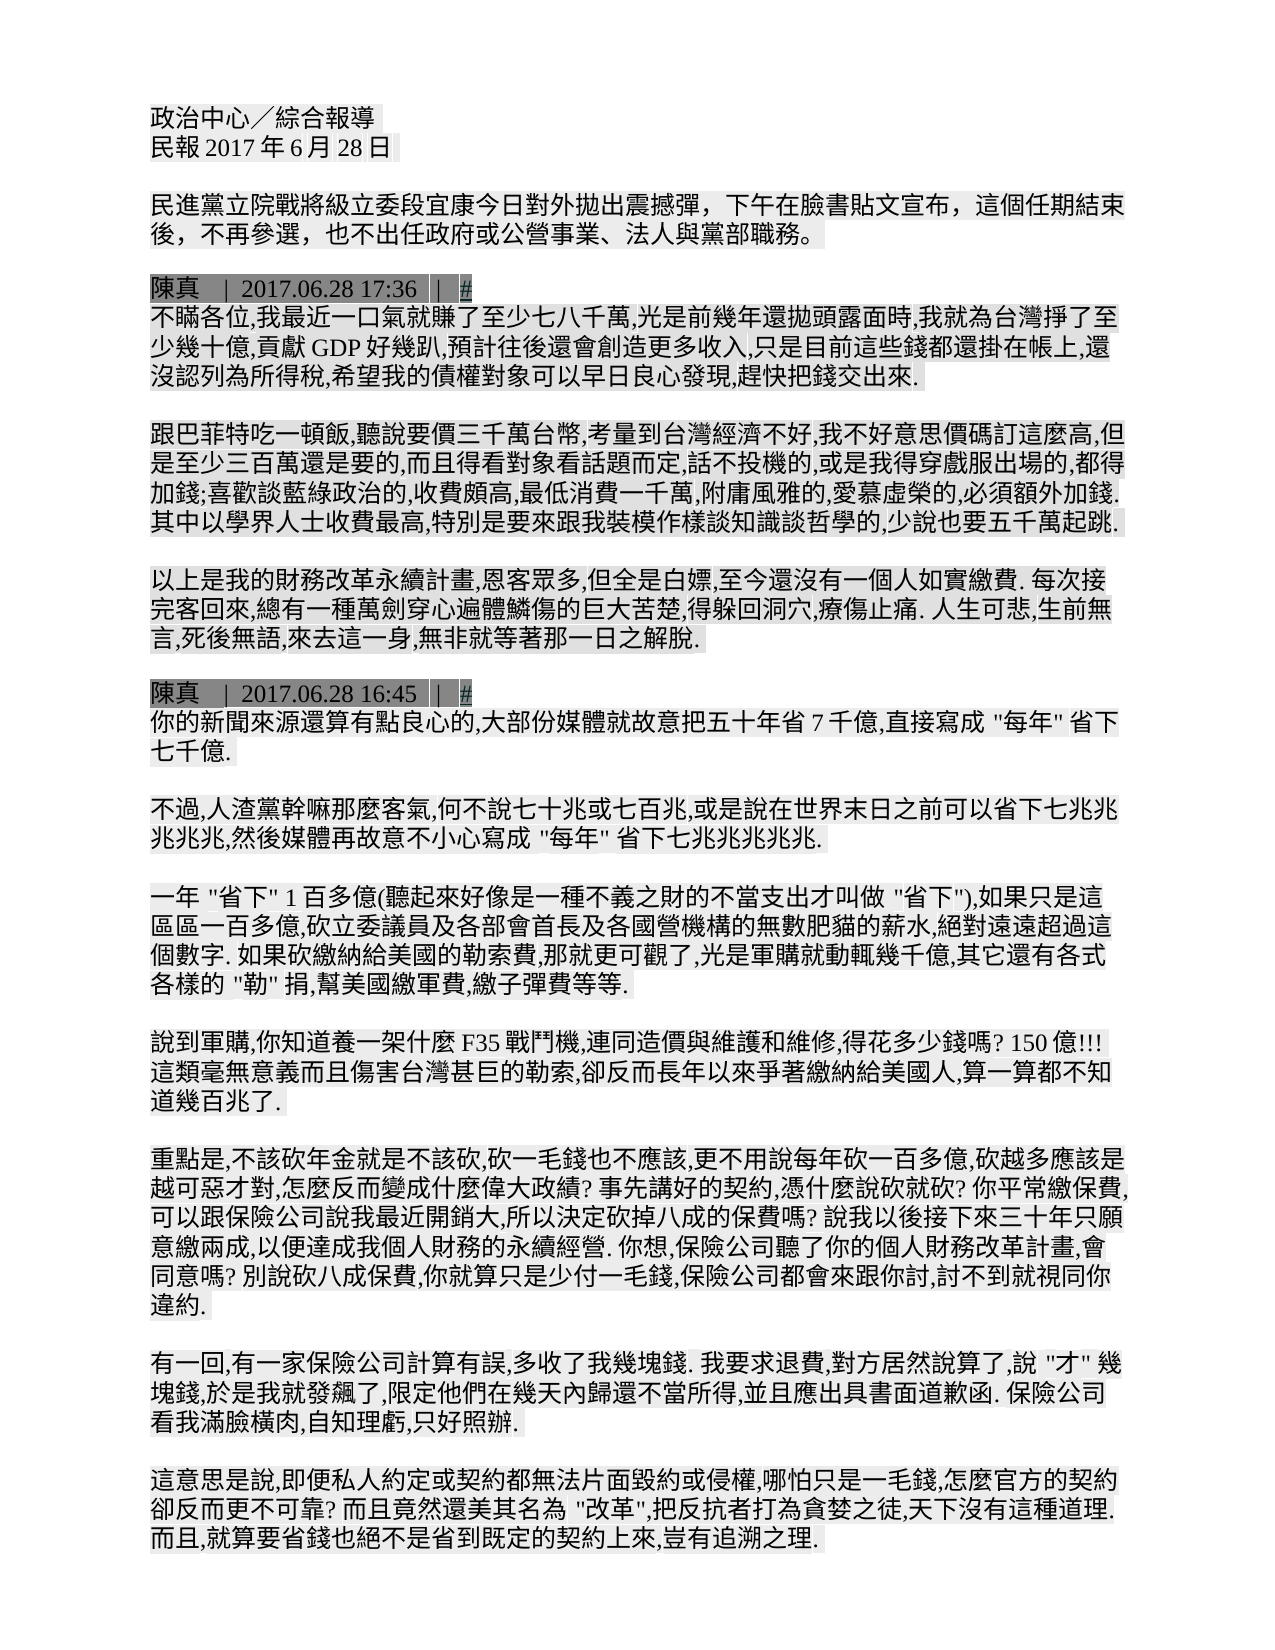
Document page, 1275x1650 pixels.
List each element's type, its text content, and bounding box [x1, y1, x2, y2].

text 陳真 | 2017.06.28 17:36 | # [150, 274, 1125, 303]
text 政治中心／綜合報導 民報2017年6月28日 民進黨立院戰將級立委段宜康今日對外拋出震撼彈，下午在臉書貼文宣布，這個任期結束後，不再參選，也不出任政府或公營事業、法人與黨部職務。 [150, 75, 1125, 249]
text 你的新聞來源還算有點良心的,大部份媒體就故意把五十年省7千億,直接寫成 "每年" 省下七千億. 不過,人渣黨幹嘛那麼客氣,何不說七十兆或七百兆,或是說在世界末日之前可以省下七兆兆兆兆兆,然後媒體再故意不小心寫成 "每年" 省下七兆兆兆兆兆. 一年 "省下" 1百多億(聽起來好像是一種不義之財的不當支出才叫做 "省下"),如果只是這區區一百多億,砍立委議員及各部會首長及各國營機構的無數肥貓的薪水,絕對遠遠超過這個數字. 如果砍繳納給美國的勒索費,那就更可觀了,光是軍購就動輒幾千億,其它還有各式各樣的 "勒" 捐,幫美國繳軍費,繳子彈費等等. 說到軍購,你知道養一架什麼F35戰鬥機,連同造價與維護和維修,得花多少錢嗎? 150億!!! 這類毫無意義而且傷害台灣甚巨的勒索,卻反而長年以來爭著繳納給美國人,算一算都不知道幾百兆了. 重點是,不該砍年金就是不該砍,砍一毛錢也不應該,更不用說每年砍一百多億,砍越多應該是越可惡才對,怎麼反而變成什麼偉大政績? 事先講好的契約,憑什麼說砍就砍? 你平常繳保費,可以跟保險公司說我最近開銷大,所以決定砍掉八成的保費嗎? 說我以後接下來三十年只願意繳兩成,以便達成我個人財務的永續經營. 你想,保險公司聽了你的個人財務改革計畫,會同意嗎? 別說砍八成保費,你就算只是少付一毛錢,保險公司都會來跟你討,討不到就視同你違約. 有一回,有一家保險公司計算有誤,多收了我幾塊錢. 我要求退費,對方居然說算了,說 "才" 幾塊錢,於是我就發飆了,限定他們在幾天內歸還不當所得,並且應出具書面道歉函. 保險公司看我滿臉橫肉,自知理虧,只好照辦. 這意思是說,即便私人約定或契約都無法片面毀約或侵權,哪怕只是一毛錢,怎麼官方的契約卻反而更不可靠? 而且竟然還美其名為 "改革",把反抗者打為貪婪之徒,天下沒有這種道理.而且,就算要省錢也絕不是省到既定的契約上來,豈有追溯之理. 我本來都還有在幫家族長輩繳國民年金,現在我也不敢繳了,因為沒信心,缺乏基本信任了,萬一又遇到什麼 "改革" 就麻煩, 不如把錢留在自己手邊更安全. 所謂改革,永遠就是以最不具抵抗力的對象為優先犧牲品,卻從不會傷害權勢者無數不義之財的一根汗毛. [150, 708, 1125, 1554]
text 不瞞各位,我最近一口氣就賺了至少七八千萬,光是前幾年還拋頭露面時,我就為台灣掙了至少幾十億,貢獻GDP好幾趴,預計往後還會創造更多收入,只是目前這些錢都還掛在帳上,還沒認列為所得稅,希望我的債權對象可以早日良心發現,趕快把錢交出來. 跟巴菲特吃一頓飯,聽說要價三千萬台幣,考量到台灣經濟不好,我不好意思價碼訂這麼高,但是至少三百萬還是要的,而且得看對象看話題而定,話不投機的,或是我得穿戲服出場的,都得加錢;喜歡談藍綠政治的,收費頗高,最低消費一千萬,附庸風雅的,愛慕虛榮的,必須額外加錢. 其中以學界人士收費最高,特別是要來跟我裝模作樣談知識談哲學的,少說也要五千萬起跳. 以上是我的財務改革永續計畫,恩客眾多,但全是白嫖,至今還沒有一個人如實繳費. 每次接完客回來,總有一種萬劍穿心遍體鱗傷的巨大苦楚,得躲回洞穴,療傷止痛. 人生可悲,生前無言,死後無語,來去這一身,無非就等著那一日之解脫. [150, 303, 1125, 654]
text 陳真 | 2017.06.28 16:45 | # [150, 679, 1125, 708]
